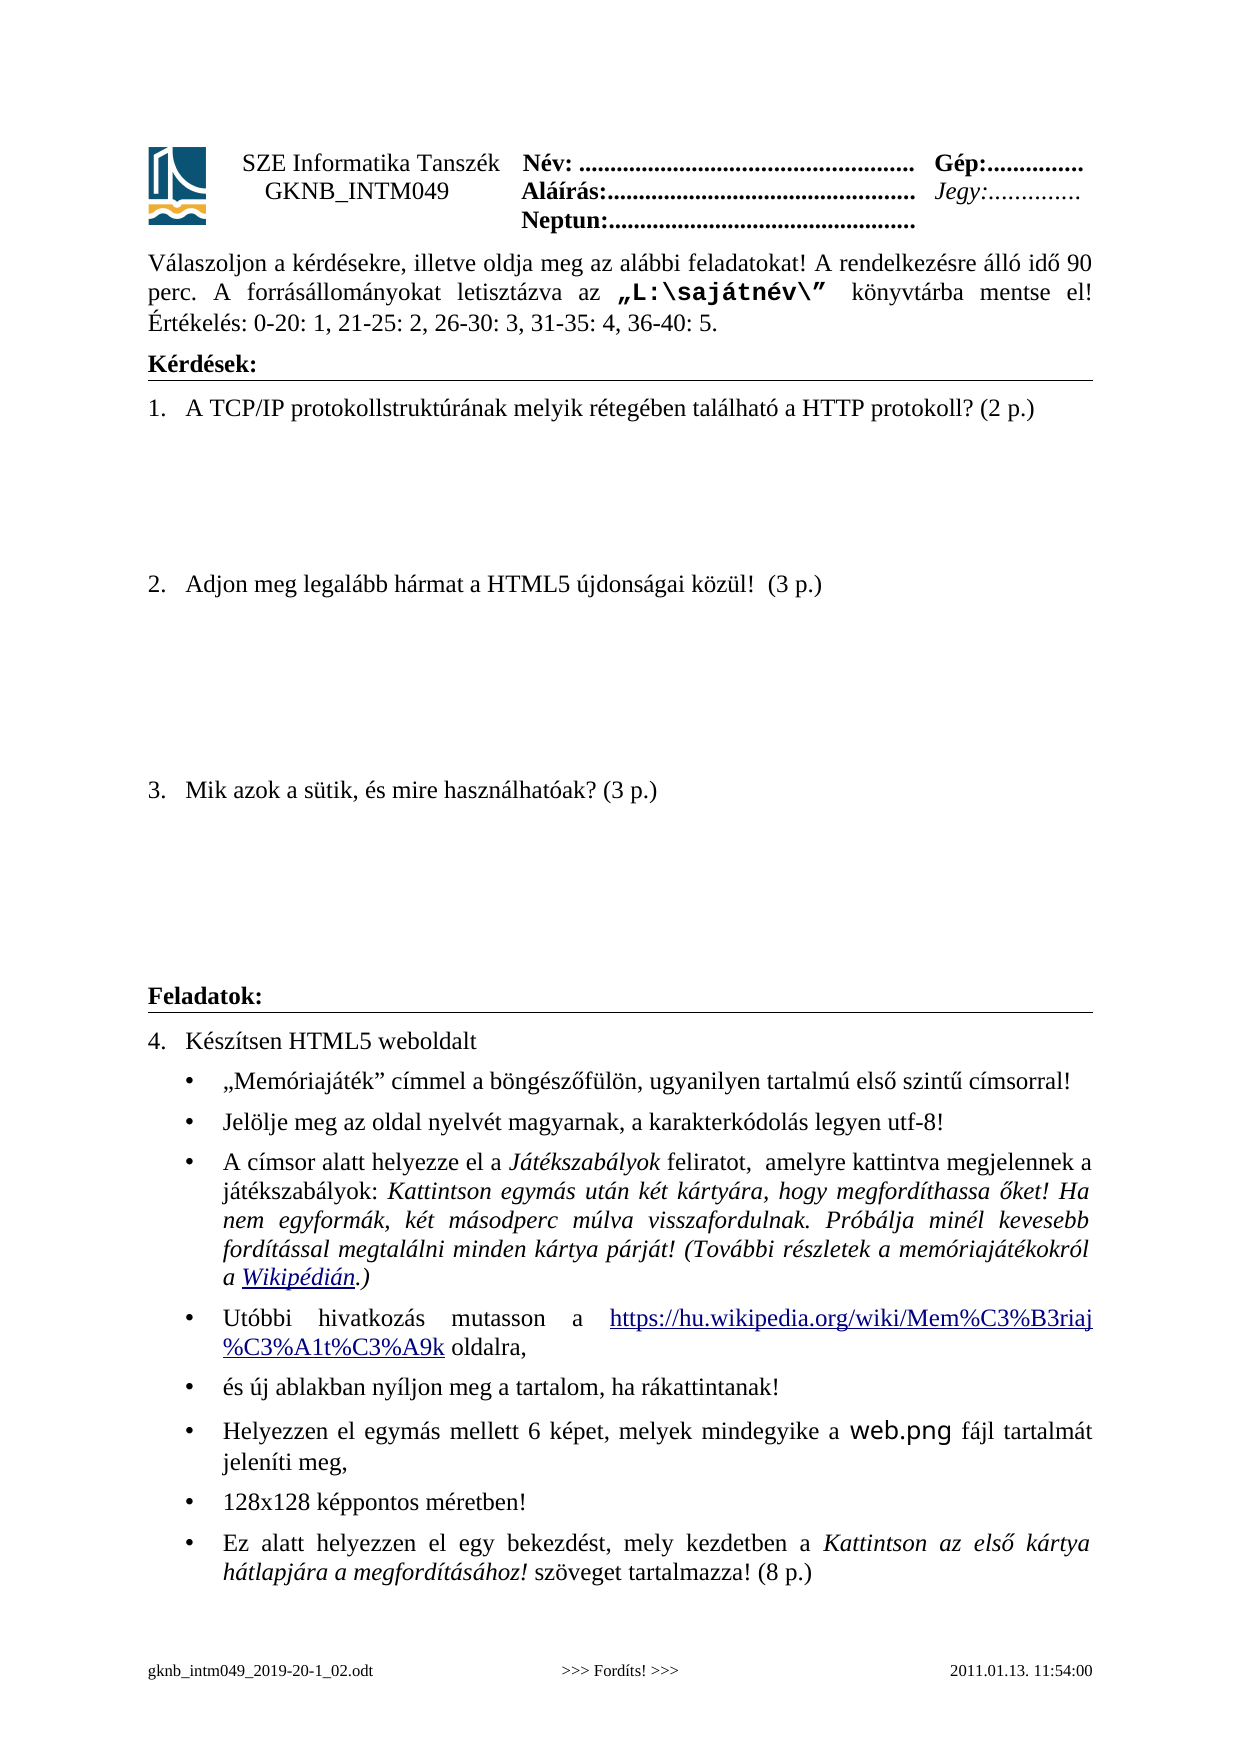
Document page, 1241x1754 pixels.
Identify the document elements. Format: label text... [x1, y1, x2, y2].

text Válaszoljon a kérdésekre, illetve oldja meg az alábbi feladatokat! A rendelkezésre álló idő 90 perc. A forrásállományokat letisztázva az „L:\sajátnév\” könyvtárba mentse el! Értéke­lés: 0-20: 1, 21-25: 2, 26-30: 3, 31-35: 4, 36-40: 5. [148, 248, 1093, 336]
table_header Név: [510, 148, 928, 176]
list 128x128 képpontos méretben! [185, 1487, 1093, 1516]
list A TCP/IP protokollstruktúrának melyik rétegében található a HTTP protokoll? (2 p.) [148, 393, 1093, 422]
picture [148, 147, 206, 225]
table_header [149, 148, 228, 248]
list Készítsen HTML5 weboldalt [148, 1026, 1093, 1054]
table_header SZE Informatika Tanszék [228, 148, 510, 176]
list Jelölje meg az oldal nyelvét magyarnak, a karakterkódolás legyen utf-8! [185, 1107, 1093, 1136]
table_cell Aláírás: Neptun: [510, 176, 928, 248]
list Utóbbi hivatkozás mutasson a https://hu.wikipedia.org/wiki/Mem%C3%B3riaj%C3%A1t%C3%A9k oldalra, [185, 1303, 1093, 1360]
list A címsor alatt helyezze el a Játékszabályok feliratot, amelyre kattintva megjelennek a játékszabályok: Kattintson egymás után két kártyára, hogy megfordíthassa őket! Ha nem egyformák, két másodperc múlva visszafordulnak. Próbálja minél kevesebb fordítással megtalálni minden kártya párját! (További részletek a memóriajátékokról a Wikipédián.) [185, 1147, 1093, 1291]
list „Memóriajáték” címmel a böngészőfülön, ugyanilyen tartalmú első szintű címsorral! [185, 1066, 1093, 1095]
list Ez alatt helyezzen el egy bekezdést, mely kezdetben a Kattintson az első kártya hátlapjára a megfordításához! szöveget tartalmazza! (8 p.) [185, 1528, 1093, 1585]
table_cell GKNB_INTM049 [228, 176, 510, 248]
list Adjon meg legalább hármat a HTML5 újdonságai közül! (3 p.) [148, 569, 1093, 598]
table_header Gép: [928, 148, 1093, 176]
text Feladatok: [148, 981, 1093, 1012]
list Helyezzen el egymás mellett 6 képet, melyek mindegyike a web.png fájl tartalmát jeleníti meg, [185, 1413, 1093, 1476]
list Mik azok a sütik, és mire használhatóak? (3 p.) [148, 776, 1093, 804]
list és új ablakban nyíljon meg a tartalom, ha rákattintanak! [185, 1372, 1093, 1401]
table_cell Jegy: [928, 176, 1093, 248]
text Kérdések: [148, 349, 1093, 380]
